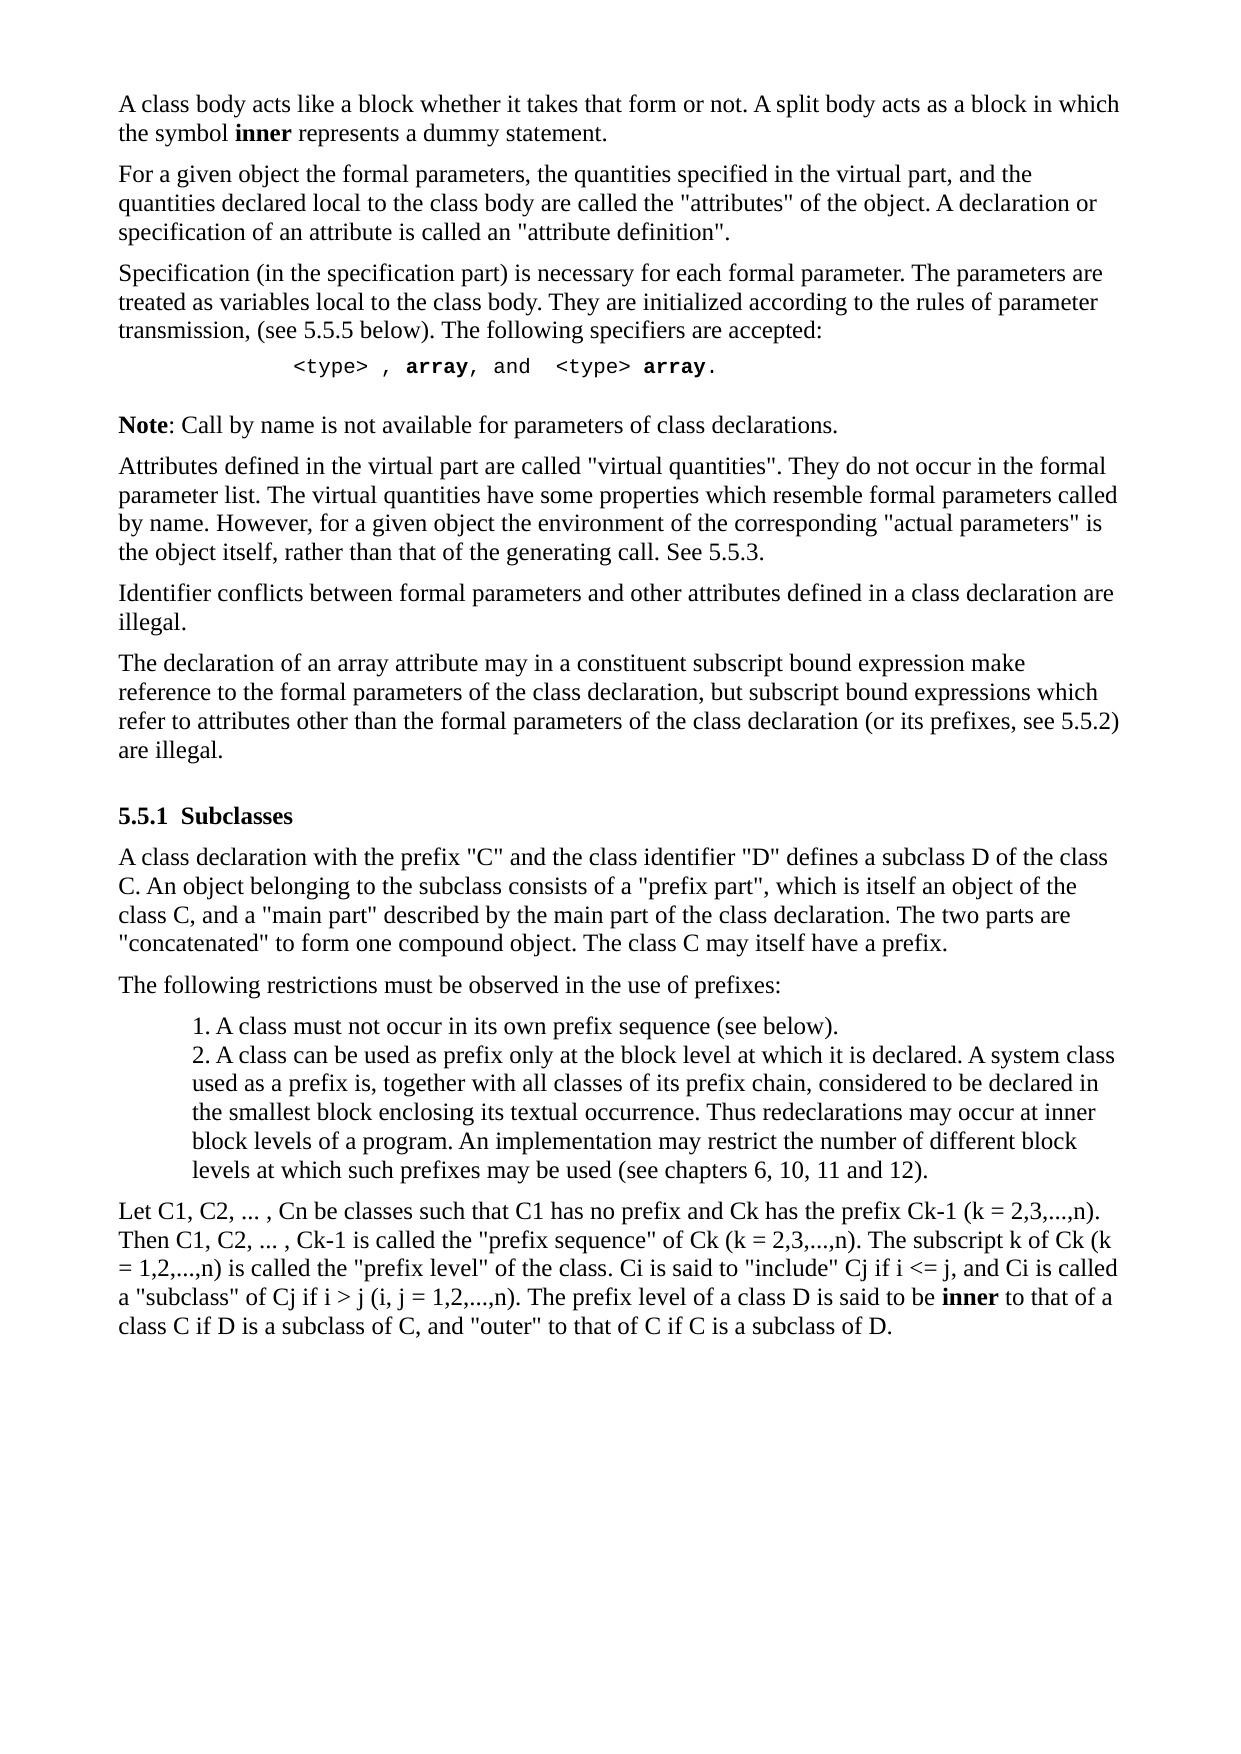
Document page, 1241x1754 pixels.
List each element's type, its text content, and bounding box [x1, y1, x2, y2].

text Identifier conflicts between formal parameters and other attributes defined in a class declaration are illegal. [118, 578, 1122, 636]
text A class body acts like a block whether it takes that form or not. A split body acts as a block in which the symbol inner represents a dummy statement. [118, 89, 1122, 147]
text A class declaration with the prefix "C" and the class identifier "D" defines a subclass D of the class C. An object belonging to the subclass consists of a "prefix part", which is itself an object of the class C, and a "main part" described by the main part of the class declaration. The two parts are "concatenated" to form one compound object. The class C may itself have a prefix. [118, 842, 1122, 957]
text Let C1, C2, ... , Cn be classes such that C1 has no prefix and Ck has the prefix Ck-1 (k = 2,3,...,n). Then C1, C2, ... , Ck-1 is called the "prefix sequence" of Ck (k = 2,3,...,n). The subscript k of Ck (k = 1,2,...,n) is called the "prefix level" of the class. Ci is said to "include" Cj if i <= j, and Ci is called a "subclass" of Cj if i > j (i, j = 1,2,...,n). The prefix level of a class D is said to be inner to that of a class C if D is a subclass of C, and "outer" to that of C if C is a subclass of D. [118, 1196, 1122, 1340]
subtitle 5.5.1 Subclasses [118, 801, 1122, 830]
text Specification (in the specification part) is necessary for each formal parameter. The parameters are treated as variables local to the class body. They are initialized according to the rules of parameter transmission, (see 5.5.5 below). The following specifiers are accepted: [118, 258, 1122, 344]
list A class must not occur in its own prefix sequence (see below). [118, 1011, 1122, 1040]
text The following restrictions must be observed in the use of prefixes: [118, 970, 1122, 998]
text For a given object the formal parameters, the quantities specified in the virtual part, and the quantities declared local to the class body are called the "attributes" of the object. A declaration or specification of an attribute is called an "attribute definition". [118, 159, 1122, 245]
list A class can be used as prefix only at the block level at which it is declared. A system class used as a prefix is, together with all classes of its prefix chain, considered to be declared in the smallest block enclosing its textual occurrence. Thus redeclarations may occur at inner block levels of a program. An implementation may restrict the number of different block levels at which such prefixes may be used (see chapters 6, 10, 11 and 12). [118, 1040, 1122, 1183]
text The declaration of an array attribute may in a constituent subscript bound expression make reference to the formal parameters of the class declaration, but subscript bound expressions which refer to attributes other than the formal parameters of the class declaration (or its prefixes, see 5.5.2) are illegal. [118, 648, 1122, 763]
text Attributes defined in the virtual part are called "virtual quantities". They do not occur in the formal parameter list. The virtual quantities have some properties which resemble formal parameters called by name. However, for a given object the environment of the corresponding "actual parameters" is the object itself, rather than that of the generating call. See 5.5.3. [118, 451, 1122, 566]
text Note: Call by name is not available for parameters of class declarations. [118, 410, 1122, 438]
text <type> , array, and <type> array. [118, 357, 1122, 380]
